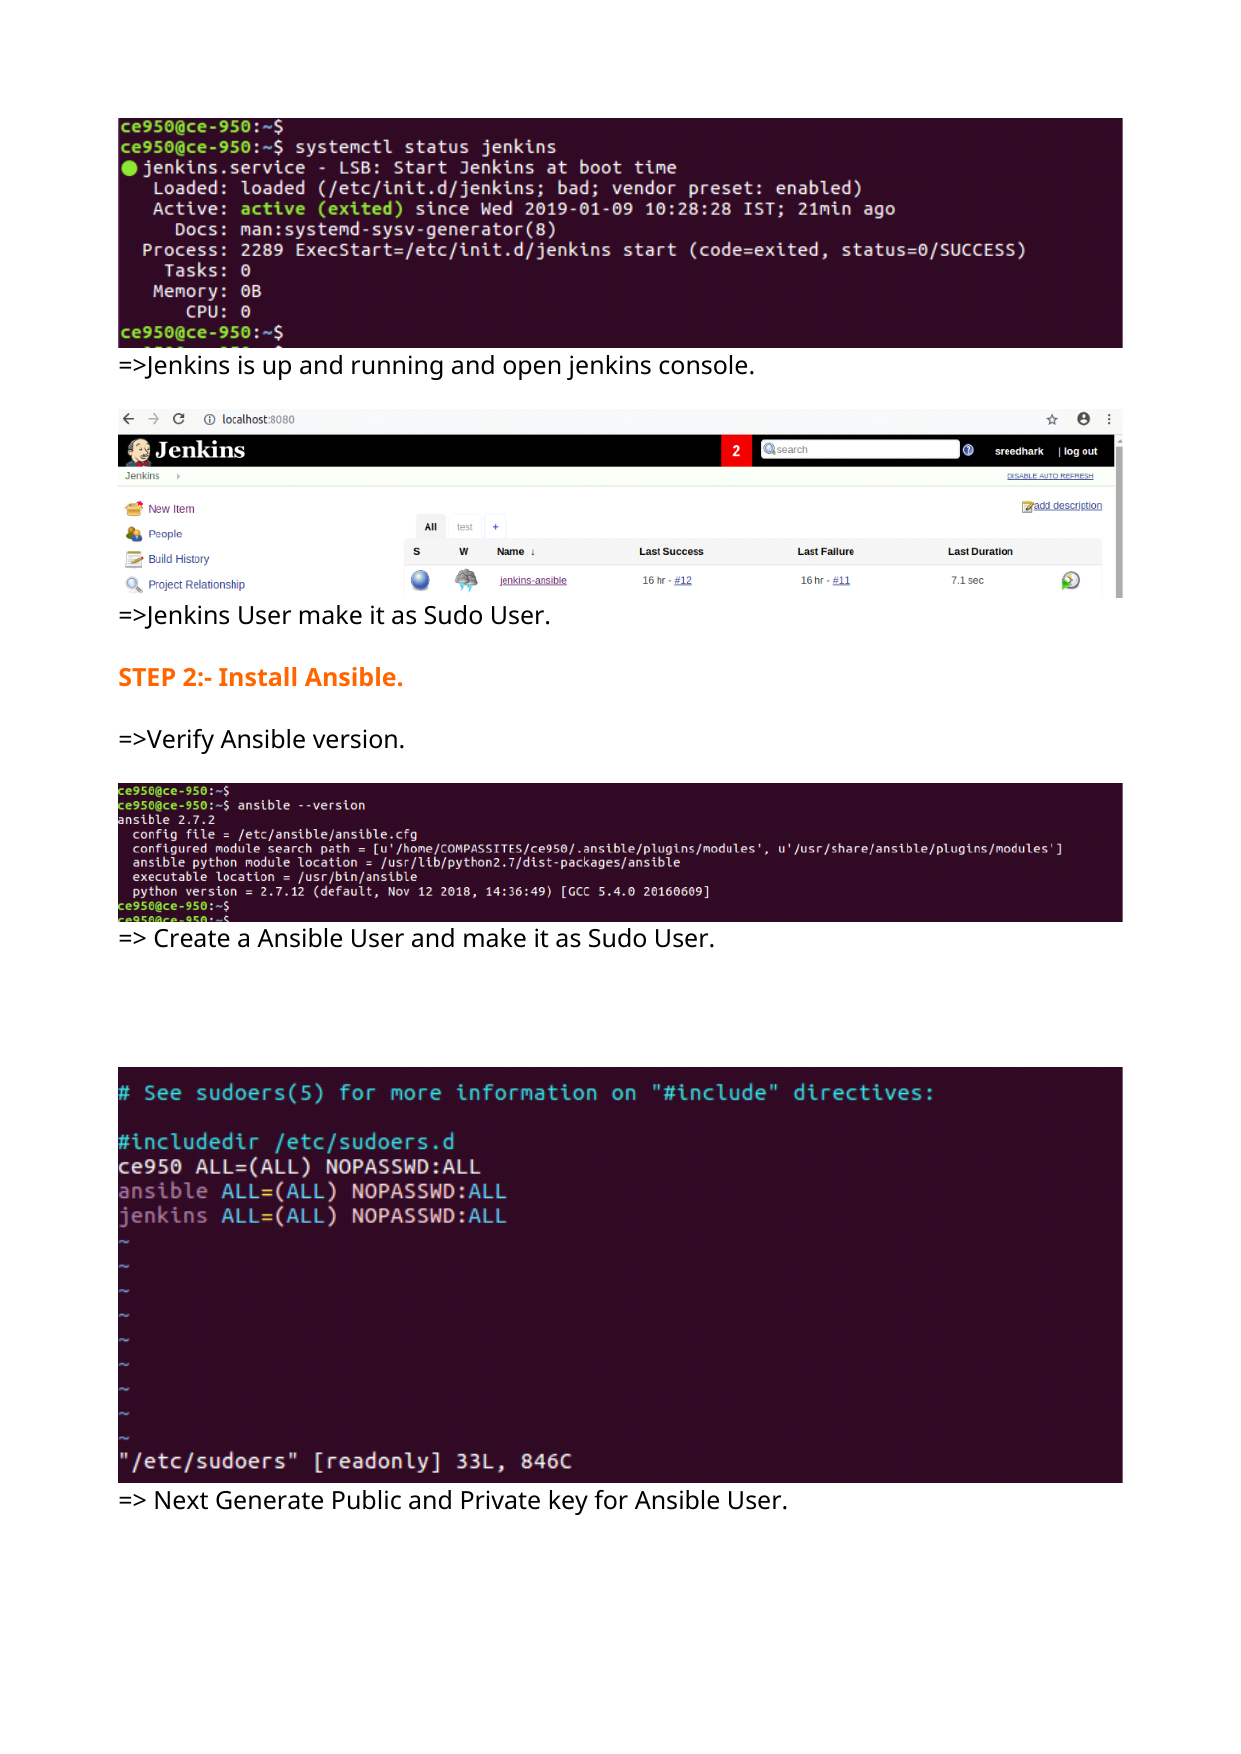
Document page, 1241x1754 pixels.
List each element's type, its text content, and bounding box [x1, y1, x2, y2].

text =>Jenkins is up and running and open jenkins console. [118, 348, 1122, 382]
text =>Verify Ansible version. [118, 722, 1122, 756]
text => Next Generate Public and Private key for Ansible User. [118, 1483, 1122, 1517]
text STEP 2:- Install Ansible. [118, 659, 1122, 693]
text =>Jenkins User make it as Sudo User. [118, 598, 1122, 631]
text => Create a Ansible User and make it as Sudo User. [118, 922, 1122, 955]
